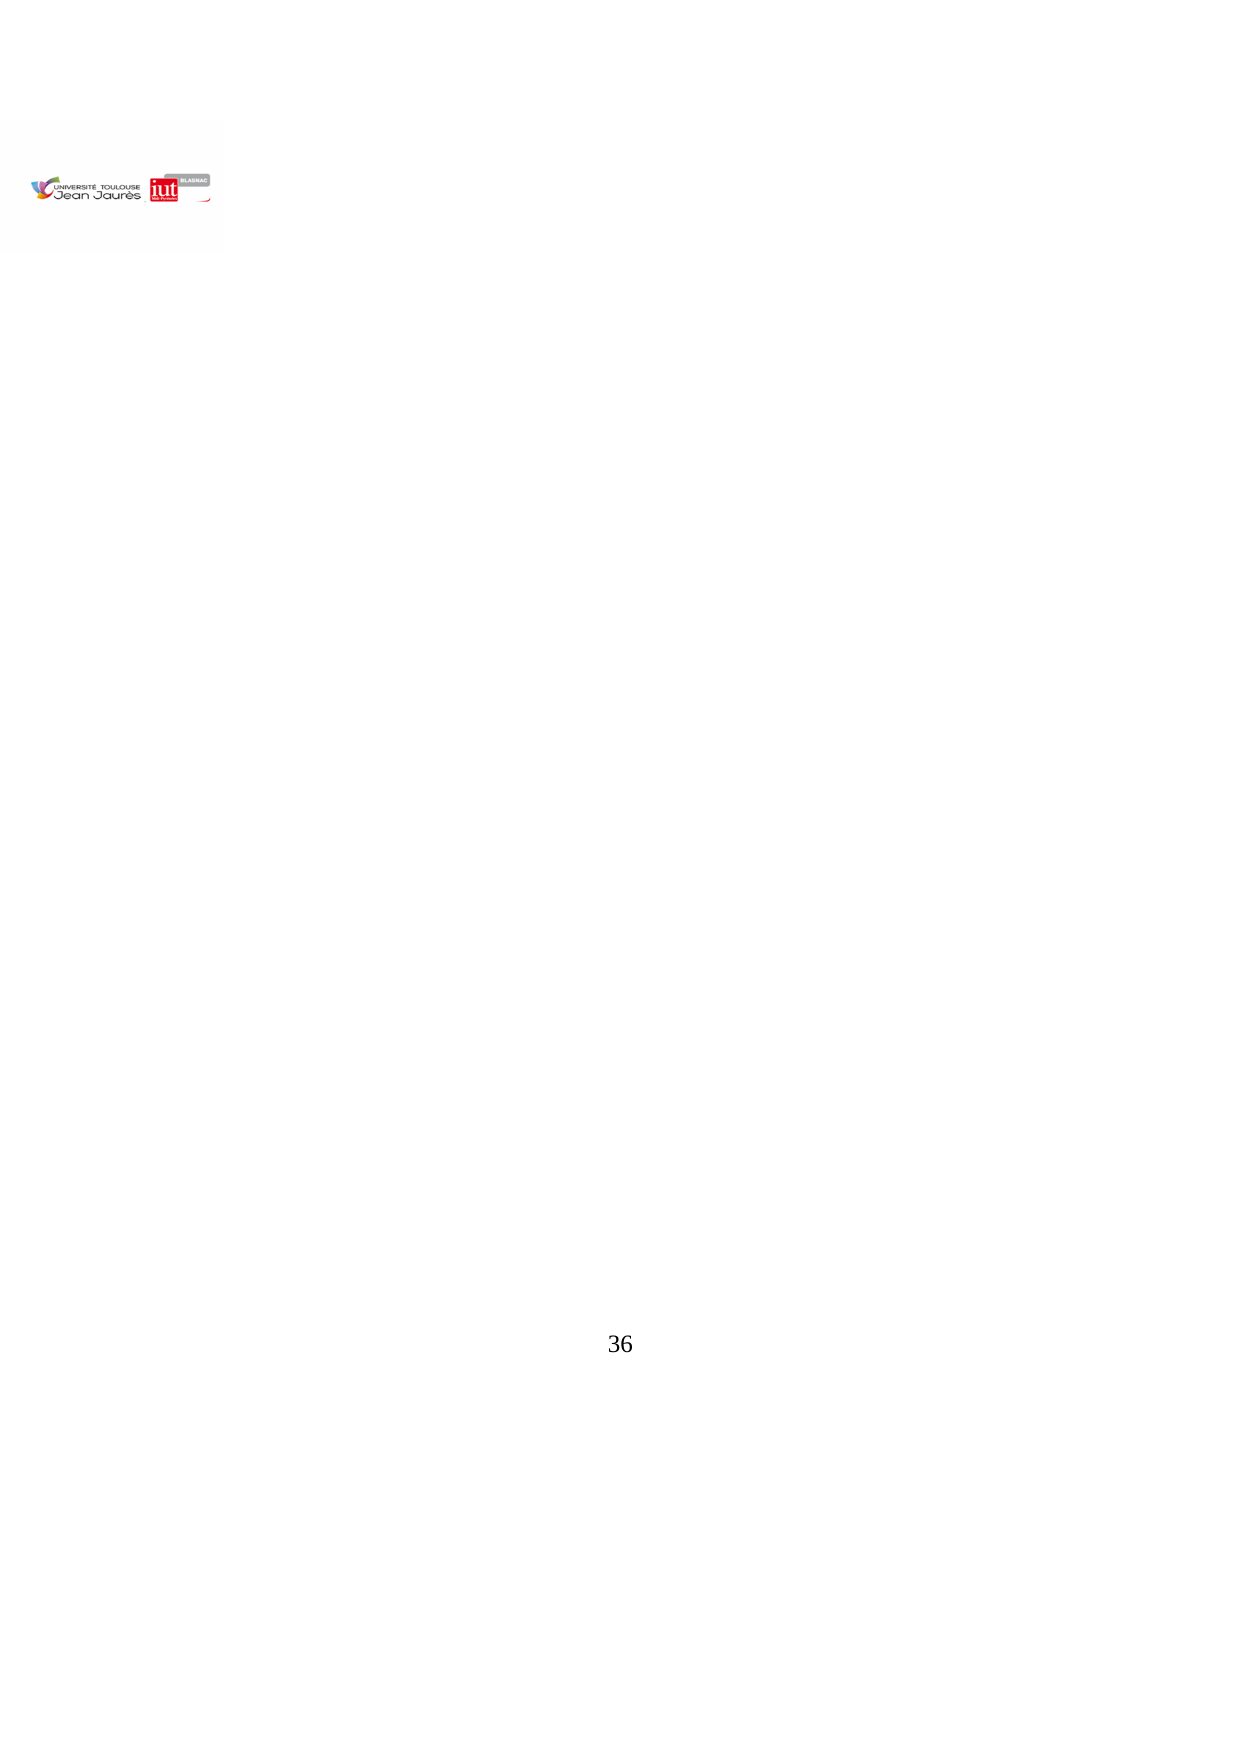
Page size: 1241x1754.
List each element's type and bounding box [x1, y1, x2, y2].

picture [0, 121, 226, 254]
